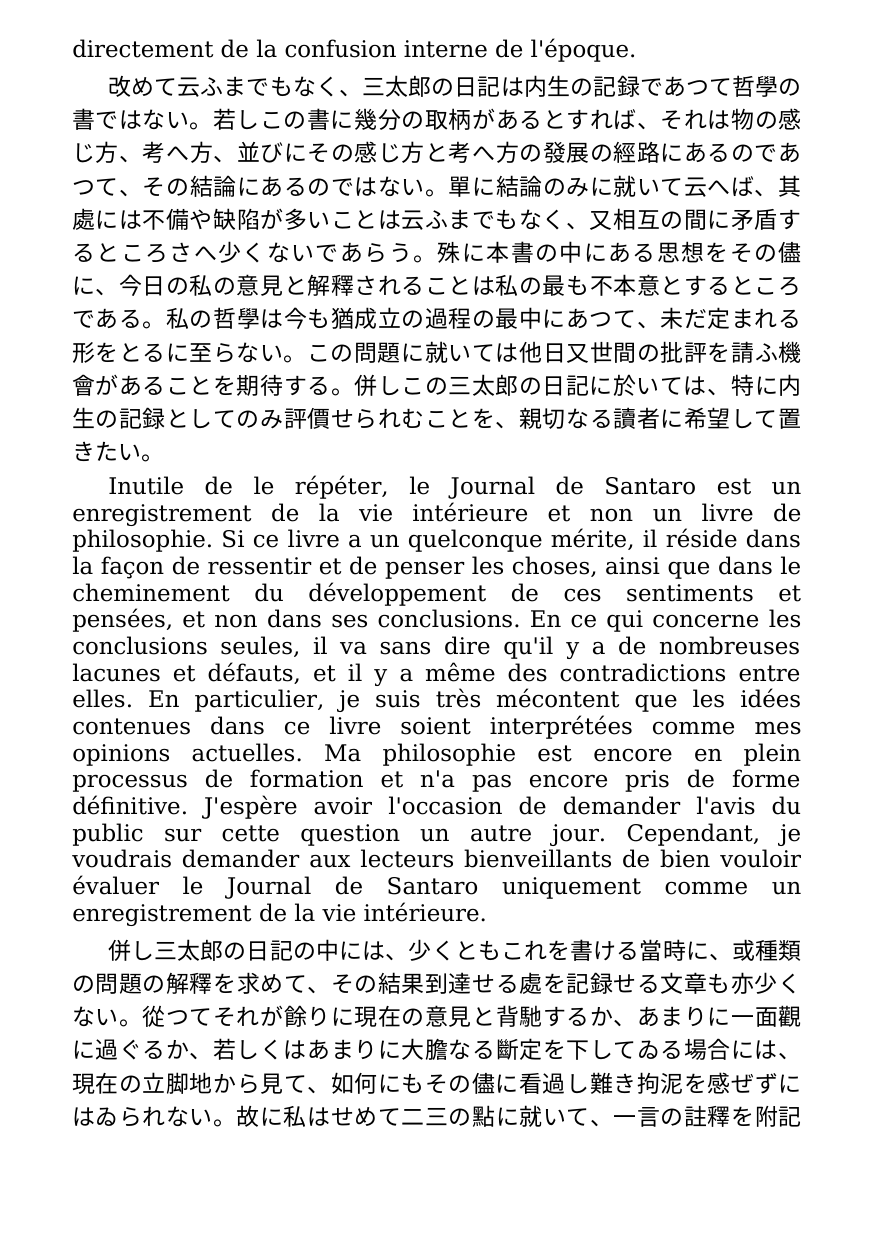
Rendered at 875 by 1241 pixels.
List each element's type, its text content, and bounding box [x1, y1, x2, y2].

text 併し三太郎の日記の中には、少くともこれを書ける當時に、或種類の問題の解釋を求めて、その結果到達せる處を記録せる文章も亦少くない。從つてそれが餘りに現在の意見と背馳するか、あまりに一面觀に過ぐるか、若しくはあまりに大膽なる斷定を下してゐる場合には、現在の立脚地から見て、如何にもその儘に看過し難き拘泥を感ぜずにはゐられない。故に私はせめて二三の點に就いて、一言の註釋を附記 [72, 933, 802, 1132]
text directement de la confusion interne de l'époque. [72, 36, 802, 63]
text 改めて云ふまでもなく、三太郎の日記は内生の記録であつて哲學の書ではない。若しこの書に幾分の取柄があるとすれば、それは物の感じ方、考へ方、並びにその感じ方と考へ方の發展の經路にあるのであつて、その結論にあるのではない。單に結論のみに就いて云へば、其處には不備や缺陷が多いことは云ふまでもなく、又相互の間に矛盾するところさへ少くないであらう。殊に本書の中にある思想をその儘に、今日の私の意見と解釋されることは私の最も不本意とするところである。私の哲學は今も猶成立の過程の最中にあつて、未だ定まれる形をとるに至らない。この問題に就いては他日又世間の批評を請ふ機會があることを期待する。併しこの三太郎の日記に於いては、特に内生の記録としてのみ評價せられむことを、親切なる讀者に希望して置きたい。 [72, 69, 802, 467]
text Inutile de le répéter, le Journal de Santaro est un enregistrement de la vie intérieure et non un livre de philosophie. Si ce livre a un quelconque mérite, il réside dans la façon de ressentir et de penser les choses, ainsi que dans le cheminement du développement de ces sentiments et pensées, et non dans ses conclusions. En ce qui concerne les conclusions seules, il va sans dire qu'il y a de nombreuses lacunes et défauts, et il y a même des contradictions entre elles. En particulier, je suis très mécontent que les idées contenues dans ce livre soient interprétées comme mes opinions actuelles. Ma philosophie est encore en plein processus de formation et n'a pas encore pris de forme définitive. J'espère avoir l'occasion de demander l'avis du public sur cette question un autre jour. Cependant, je voudrais demander aux lecteurs bienveillants de bien vouloir évaluer le Journal de Santaro uniquement comme un enregistrement de la vie intérieure. [72, 473, 802, 927]
